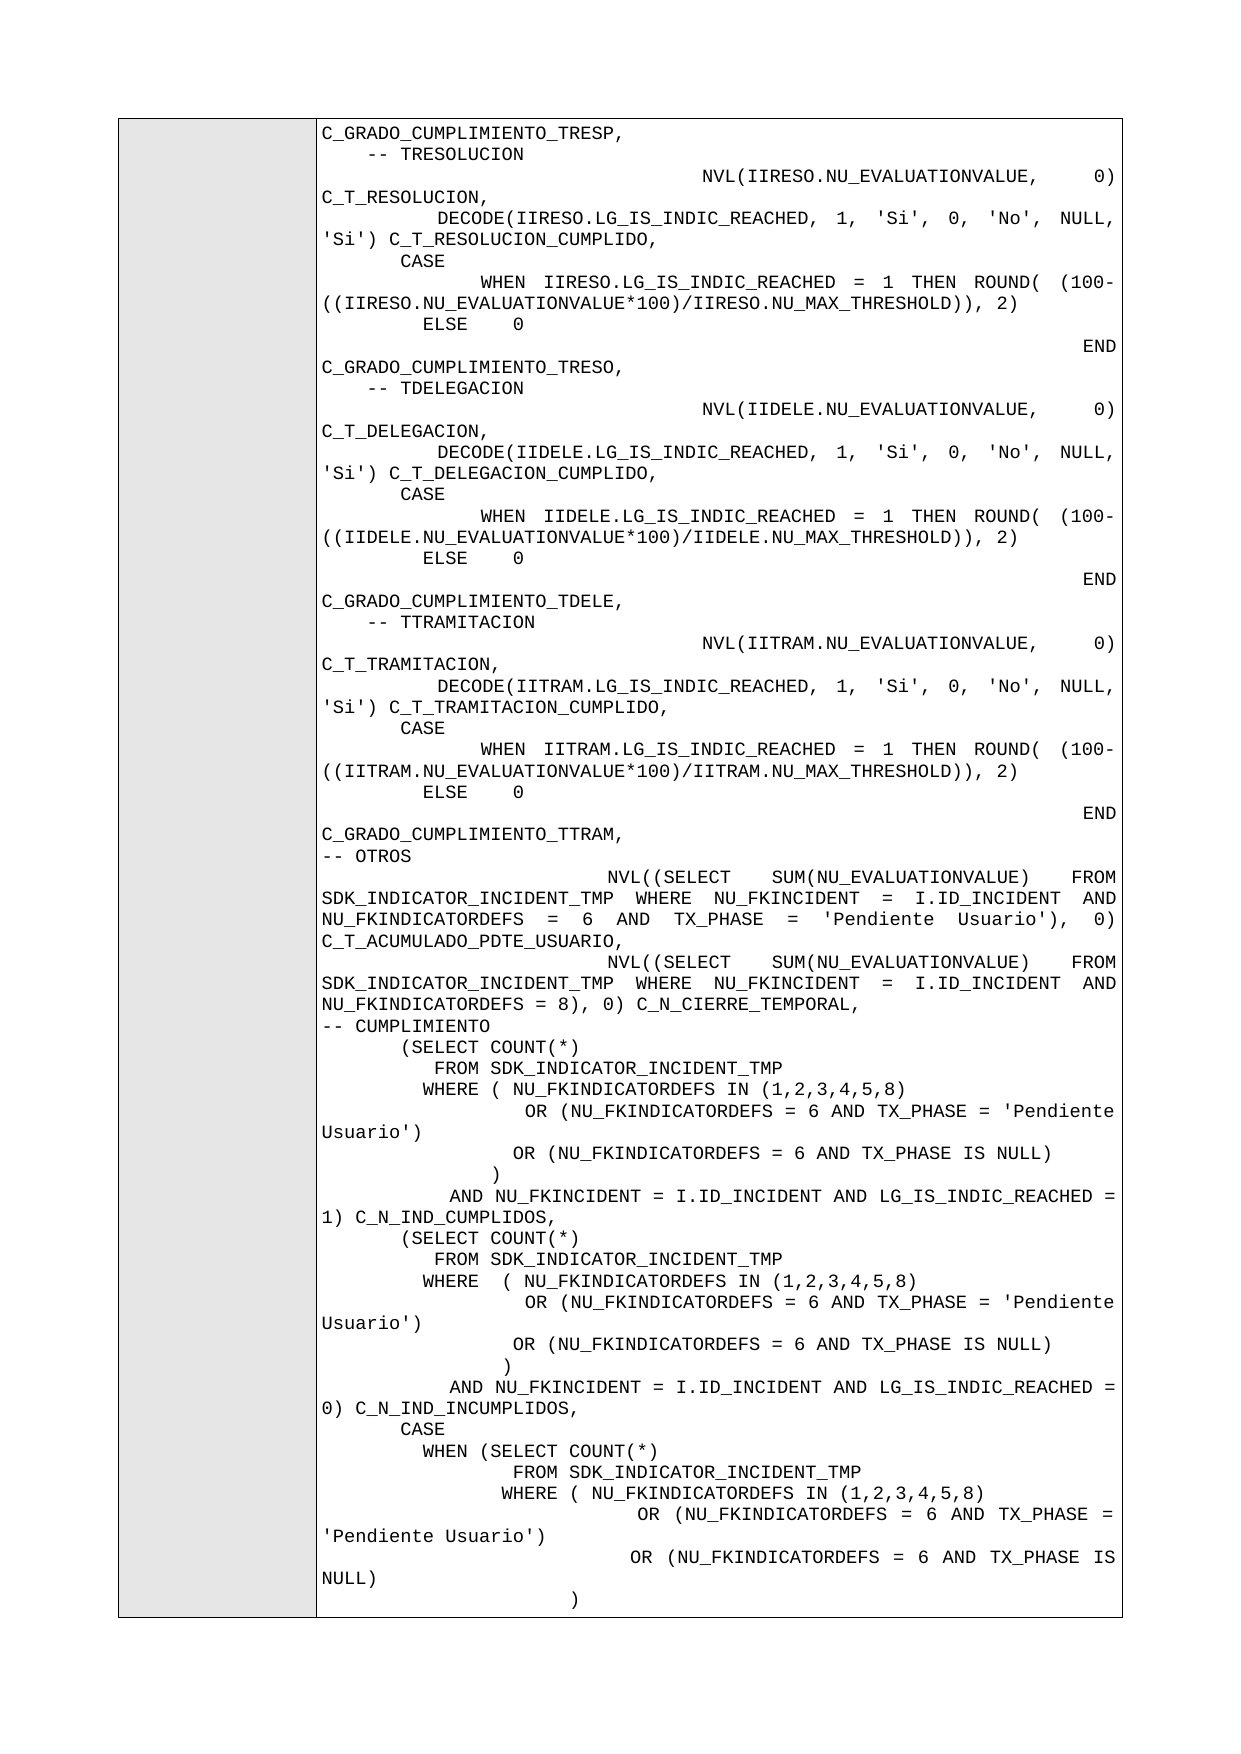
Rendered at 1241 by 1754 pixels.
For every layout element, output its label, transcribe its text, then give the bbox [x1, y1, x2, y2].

table_cell [119, 119, 316, 1617]
table_cell C_GRADO_CUMPLIMIENTO_TRESP, -- TRESOLUCION NVL(IIRESO.NU_EVALUATIONVALUE, 0) C_T_RESOLUCION, DECODE(IIRESO.LG_IS_INDIC_REACHED, 1, 'Si', 0, 'No', NULL, 'Si') C_T_RESOLUCION_CUMPLIDO, CASE WHEN IIRESO.LG_IS_INDIC_REACHED = 1 THEN ROUND( (100-((IIRESO.NU_EVALUATIONVALUE*100)/IIRESO.NU_MAX_THRESHOLD)), 2) ELSE 0 END C_GRADO_CUMPLIMIENTO_TRESO, -- TDELEGACION NVL(IIDELE.NU_EVALUATIONVALUE, 0) C_T_DELEGACION, DECODE(IIDELE.LG_IS_INDIC_REACHED, 1, 'Si', 0, 'No', NULL, 'Si') C_T_DELEGACION_CUMPLIDO, CASE WHEN IIDELE.LG_IS_INDIC_REACHED = 1 THEN ROUND( (100-((IIDELE.NU_EVALUATIONVALUE*100)/IIDELE.NU_MAX_THRESHOLD)), 2) ELSE 0 END C_GRADO_CUMPLIMIENTO_TDELE, -- TTRAMITACION NVL(IITRAM.NU_EVALUATIONVALUE, 0) C_T_TRAMITACION, DECODE(IITRAM.LG_IS_INDIC_REACHED, 1, 'Si', 0, 'No', NULL, 'Si') C_T_TRAMITACION_CUMPLIDO, CASE WHEN IITRAM.LG_IS_INDIC_REACHED = 1 THEN ROUND( (100-((IITRAM.NU_EVALUATIONVALUE*100)/IITRAM.NU_MAX_THRESHOLD)), 2) ELSE 0 END C_GRADO_CUMPLIMIENTO_TTRAM, -- OTROS NVL((SELECT SUM(NU_EVALUATIONVALUE) FROM SDK_INDICATOR_INCIDENT_TMP WHERE NU_FKINCIDENT = I.ID_INCIDENT AND NU_FKINDICATORDEFS = 6 AND TX_PHASE = 'Pendiente Usuario'), 0) C_T_ACUMULADO_PDTE_USUARIO, NVL((SELECT SUM(NU_EVALUATIONVALUE) FROM SDK_INDICATOR_INCIDENT_TMP WHERE NU_FKINCIDENT = I.ID_INCIDENT AND NU_FKINDICATORDEFS = 8), 0) C_N_CIERRE_TEMPORAL, -- CUMPLIMIENTO (SELECT COUNT(*) FROM SDK_INDICATOR_INCIDENT_TMP WHERE ( NU_FKINDICATORDEFS IN (1,2,3,4,5,8) OR (NU_FKINDICATORDEFS = 6 AND TX_PHASE = 'Pendiente Usuario') OR (NU_FKINDICATORDEFS = 6 AND TX_PHASE IS NULL) ) AND NU_FKINCIDENT = I.ID_INCIDENT AND LG_IS_INDIC_REACHED = 1) C_N_IND_CUMPLIDOS, (SELECT COUNT(*) FROM SDK_INDICATOR_INCIDENT_TMP WHERE ( NU_FKINDICATORDEFS IN (1,2,3,4,5,8) OR (NU_FKINDICATORDEFS = 6 AND TX_PHASE = 'Pendiente Usuario') OR (NU_FKINDICATORDEFS = 6 AND TX_PHASE IS NULL) ) AND NU_FKINCIDENT = I.ID_INCIDENT AND LG_IS_INDIC_REACHED = 0) C_N_IND_INCUMPLIDOS, CASE WHEN (SELECT COUNT(*) FROM SDK_INDICATOR_INCIDENT_TMP WHERE ( NU_FKINDICATORDEFS IN (1,2,3,4,5,8) OR (NU_FKINDICATORDEFS = 6 AND TX_PHASE = 'Pendiente Usuario') OR (NU_FKINDICATORDEFS = 6 AND TX_PHASE IS NULL) ) [317, 119, 1122, 1617]
